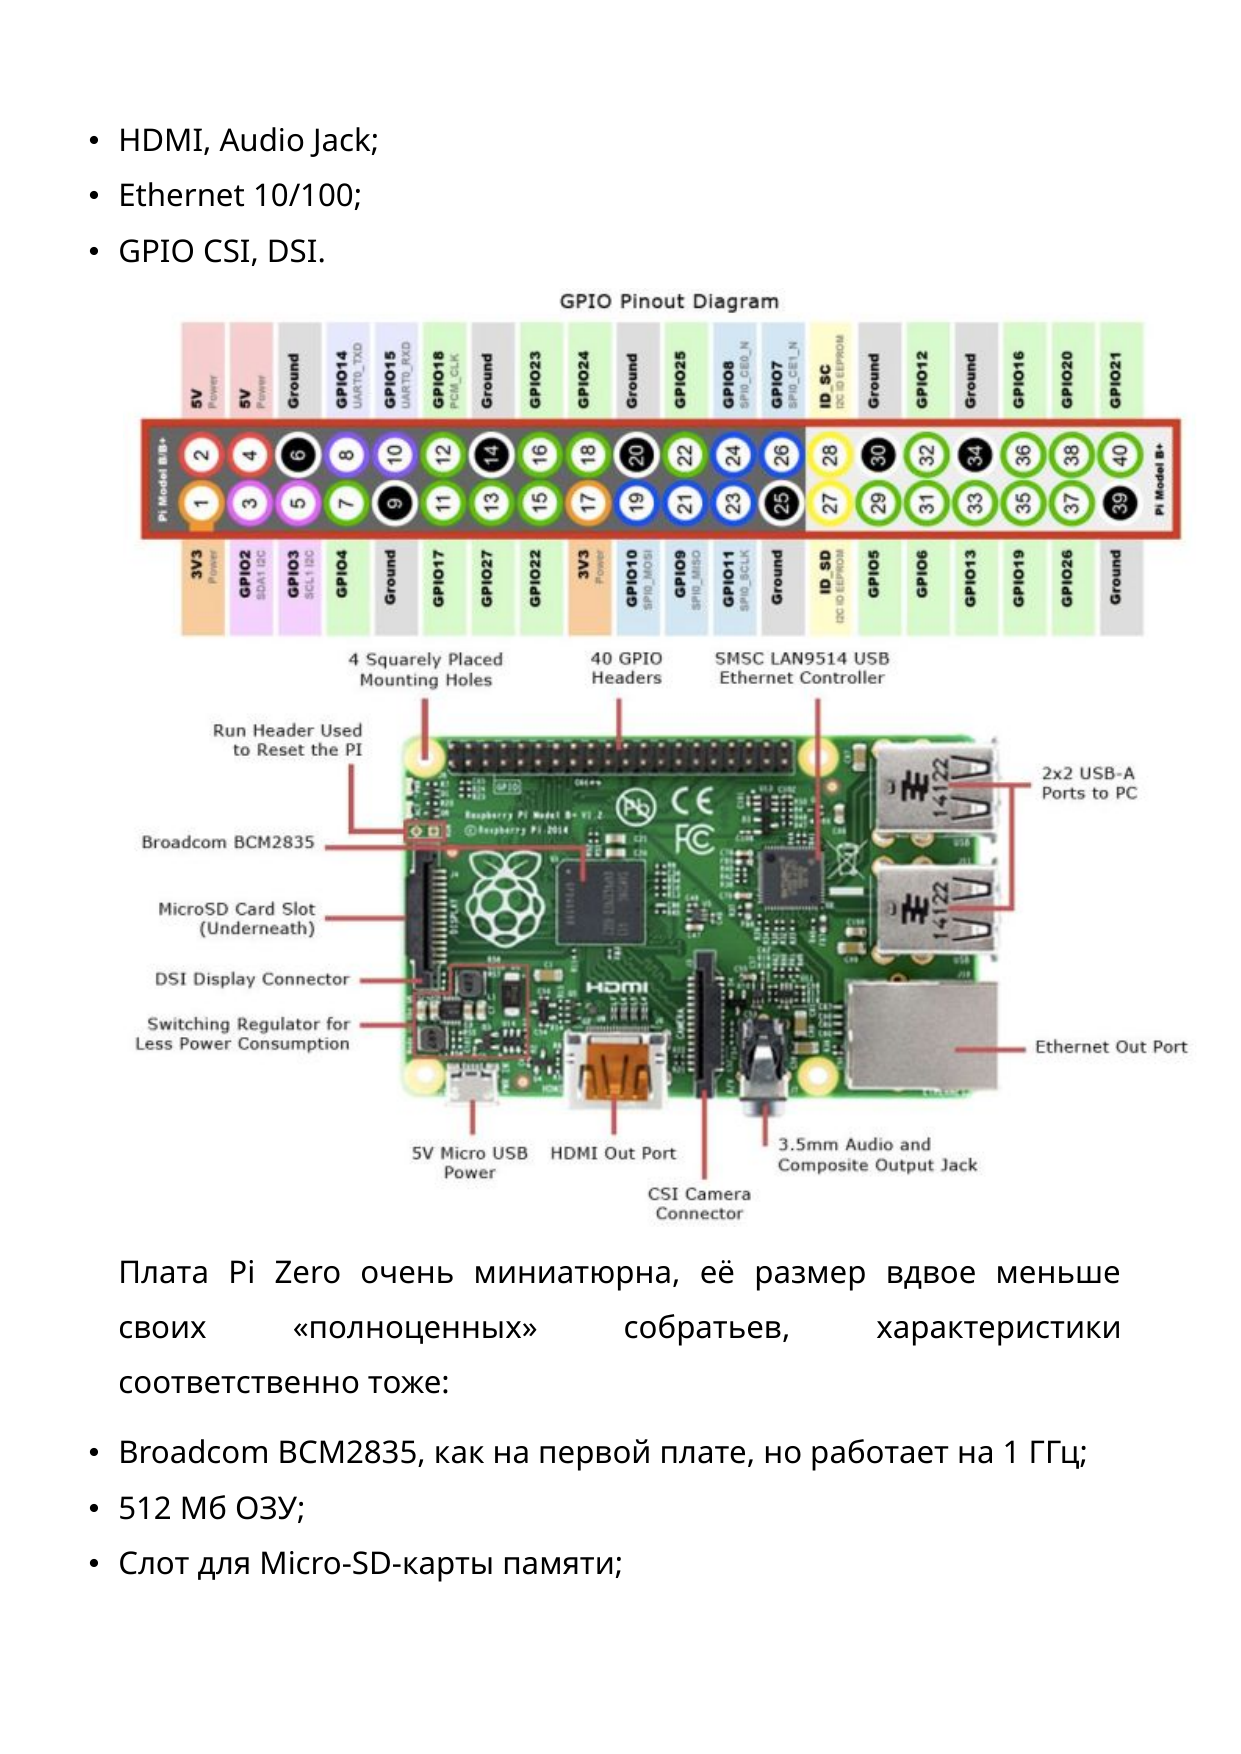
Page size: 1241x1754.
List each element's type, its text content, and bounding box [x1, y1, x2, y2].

list Слот для Micro-SD-карты памяти; [118, 1541, 1122, 1583]
picture [122, 288, 1197, 1227]
list Broadcom BCM2835, как на первой плате, но работает на 1 ГГц; [118, 1430, 1122, 1473]
list GPIO CSI, DSI. [118, 229, 1122, 271]
list HDMI, Audio Jack; [118, 118, 1122, 161]
list Ethernet 10/100; [118, 173, 1122, 216]
list 512 Мб ОЗУ; [118, 1486, 1122, 1528]
text Плата Pi Zero очень миниатюрна, её размер вдвое меньше своих «полноценных» собратьев, характеристики соответственно тоже: [118, 1250, 1122, 1403]
